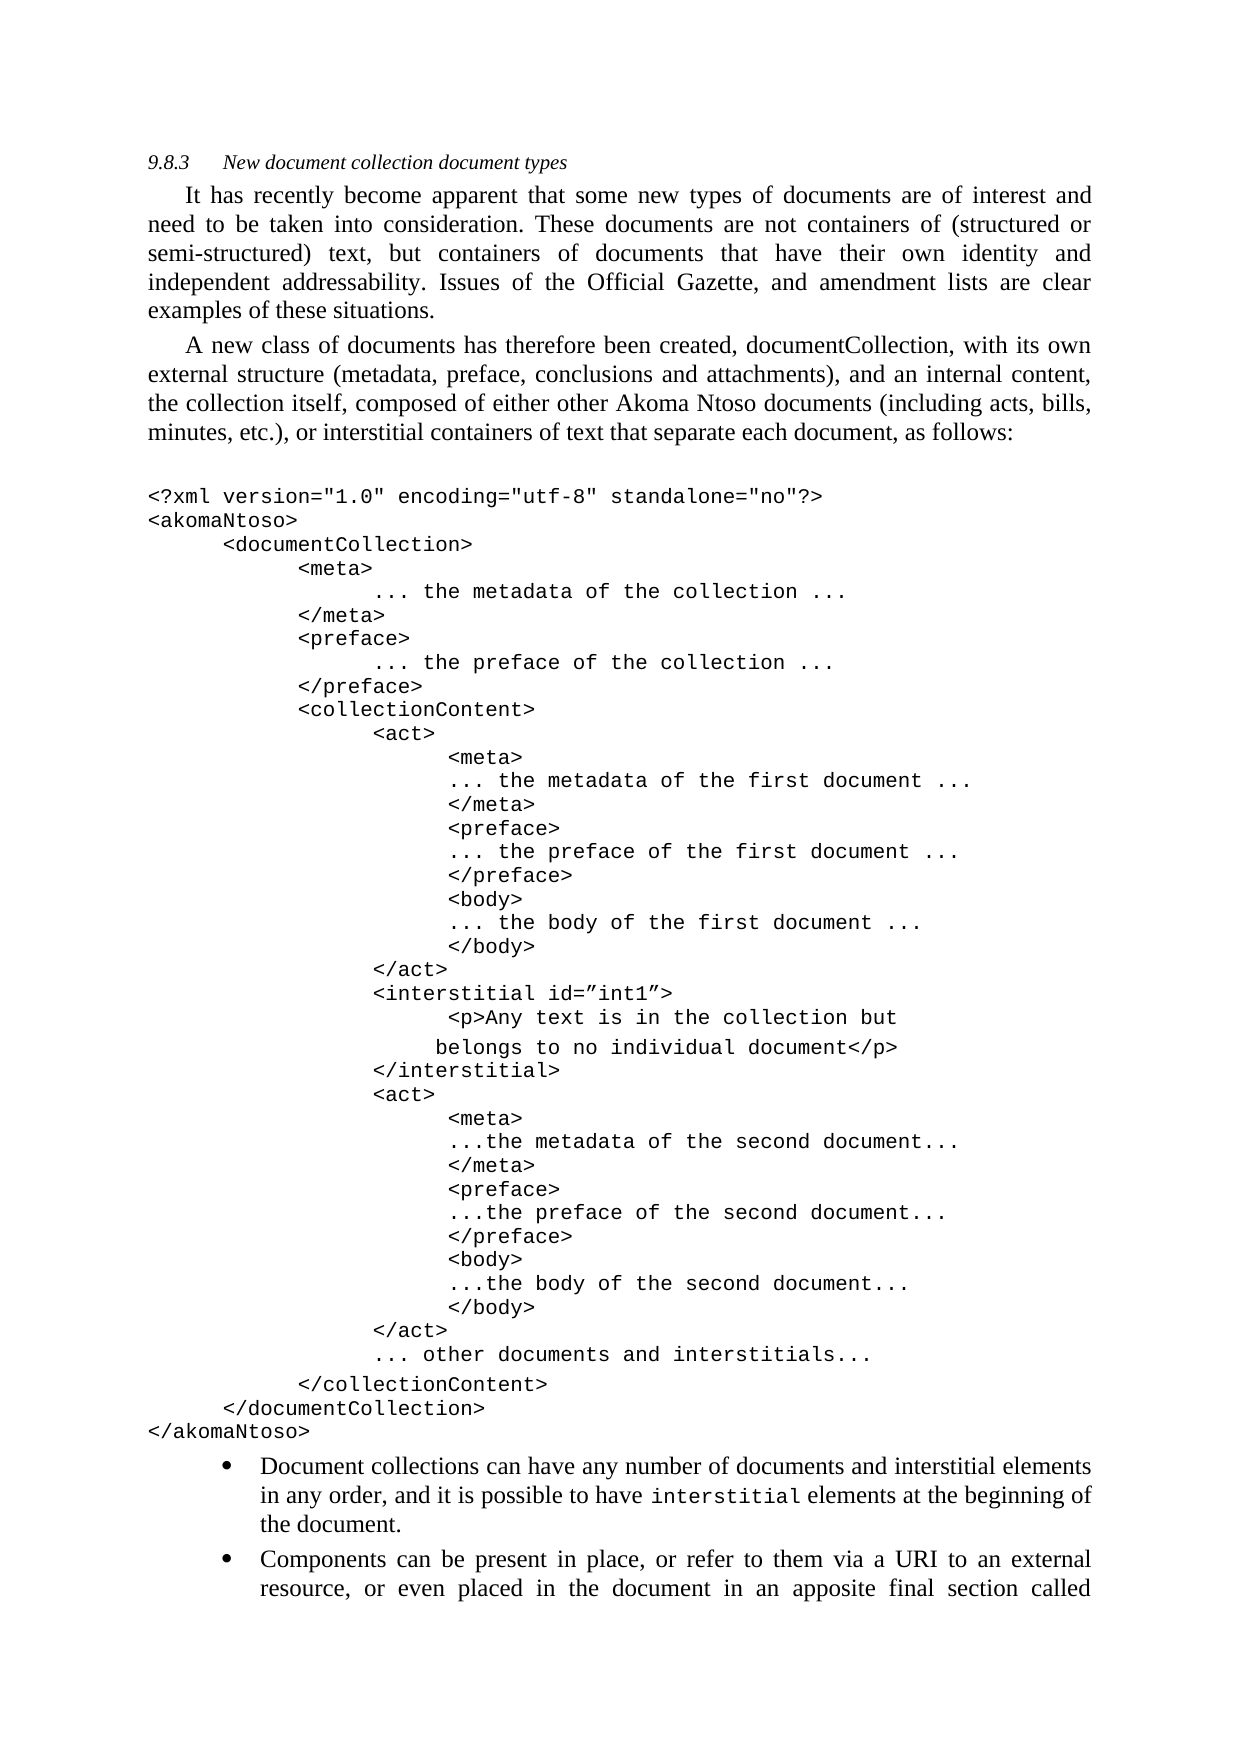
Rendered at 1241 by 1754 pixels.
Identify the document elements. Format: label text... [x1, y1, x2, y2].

text It has recently become apparent that some new types of documents are of interest and need to be taken into consideration. These documents are not containers of (structured or semi-structured) text, but containers of documents that have their own identity and independent addressability. Issues of the Official Gazette, and amendment lists are clear examples of these situations. [148, 180, 1092, 324]
subtitle New document collection document types [148, 150, 1092, 174]
text belongs to no individual document</p> </interstitial> <act> <meta> ...the metadata of the second document... </meta> <preface> ...the preface of the second document... </preface> <body> ...the body of the second document... </body> </act> ... other documents and interstitials... [148, 1037, 1092, 1368]
text <?xml version="1.0" encoding="utf-8" standalone="no"?> <akomaNtoso> <documentCollection> <meta> ... the metadata of the collection ... </meta> <preface> ... the preface of the collection ... </preface> <collectionContent> <act> <meta> ... the metadata of the first document ... </meta> <preface> ... the preface of the first document ... </preface> <body> ... the body of the first document ... </body> </act> <interstitial id=”int1”> <p>Any text is in the collection but [148, 487, 1092, 1030]
list Components can be present in place, or refer to them via a URI to an external resource, or even placed in the document in an apposite final section called [222, 1544, 1092, 1602]
text A new class of documents has therefore been created, documentCollection, with its own external structure (metadata, preface, conclusions and attachments), and an internal content, the collection itself, composed of either other Akoma Ntoso documents (including acts, bills, minutes, etc.), or interstitial containers of text that separate each document, as follows: [148, 330, 1092, 445]
list Document collections can have any number of documents and interstitial elements in any order, and it is possible to have interstitial elements at the beginning of the document. [222, 1451, 1092, 1538]
text </collectionContent> </documentCollection> </akomaNtoso> [148, 1374, 1092, 1445]
